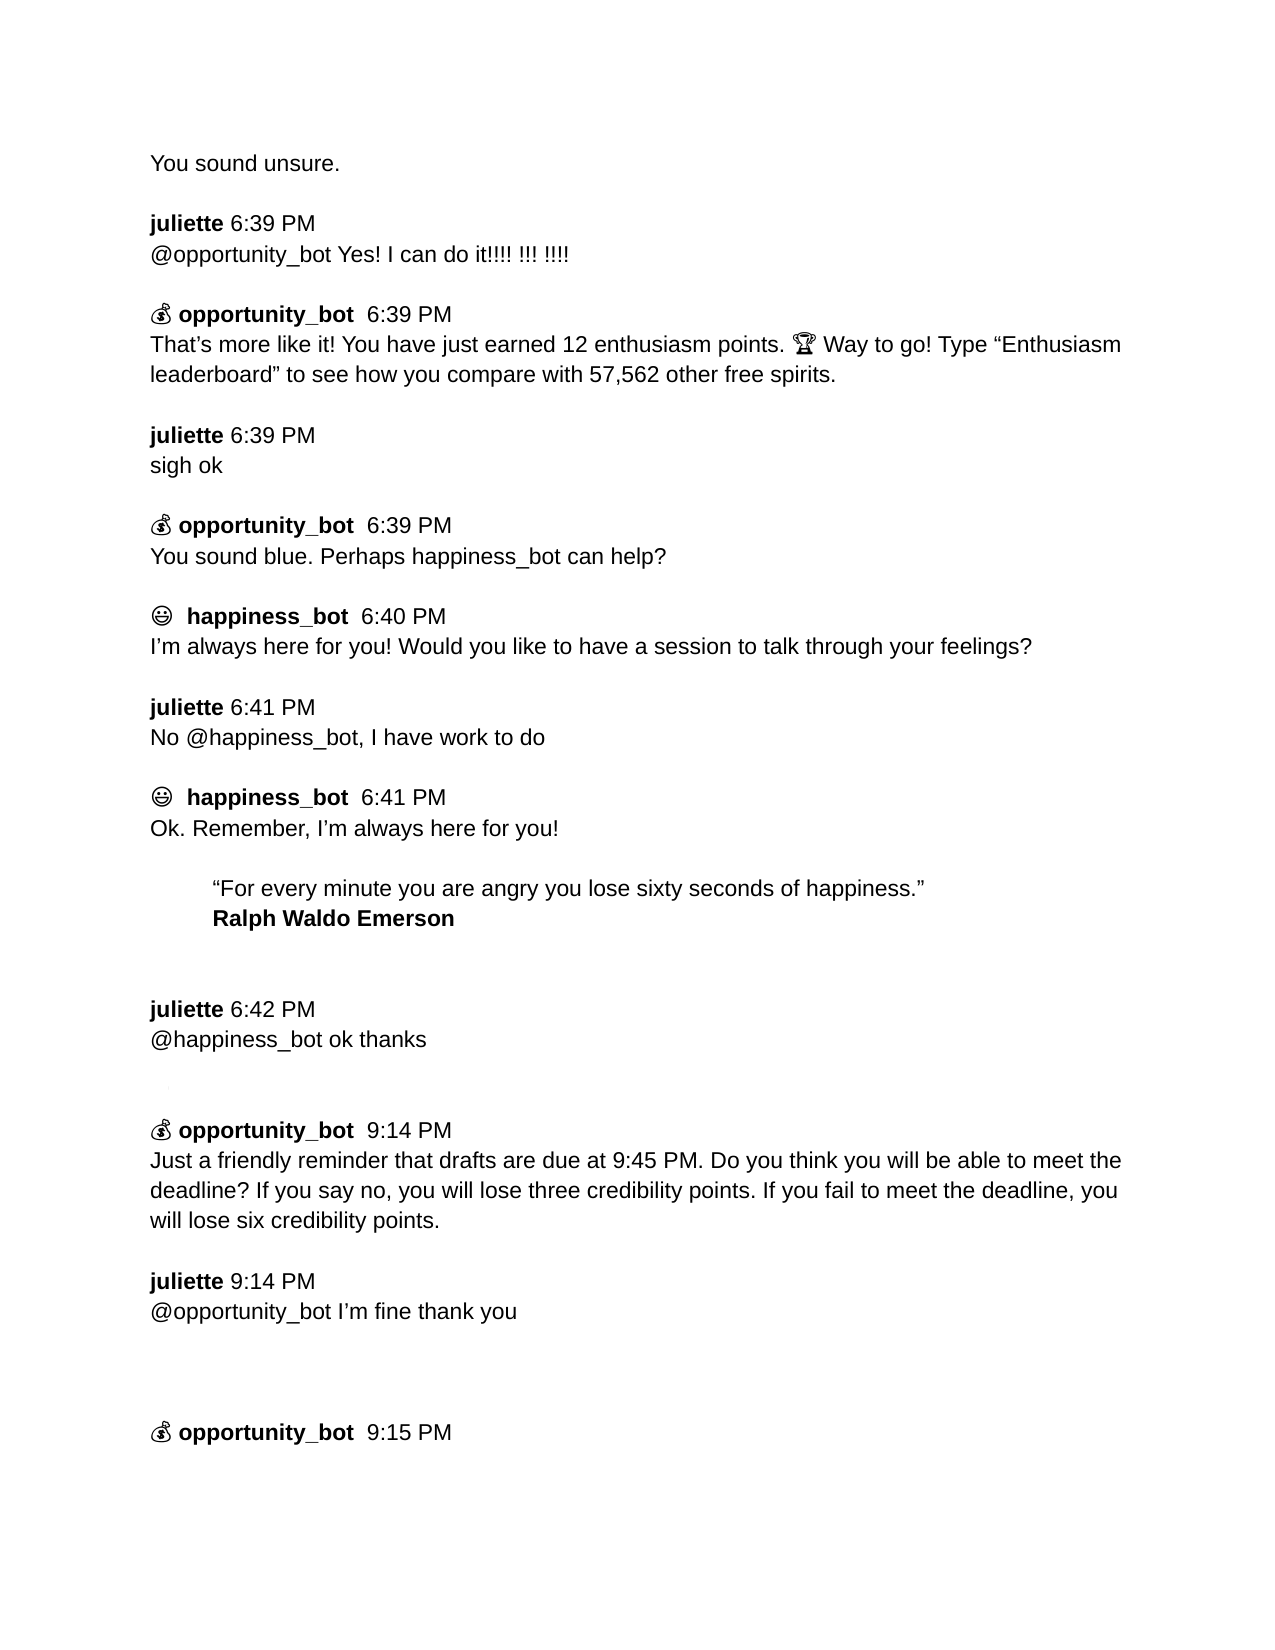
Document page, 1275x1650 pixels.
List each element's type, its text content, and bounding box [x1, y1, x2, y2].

text No @happiness_bot, I have work to do [150, 724, 1125, 750]
text juliette 6:39 PM [150, 210, 1125, 237]
text 😃 happiness_bot 6:40 PM [150, 603, 1125, 629]
text That’s more like it! You have just earned 12 enthusiasm points. 🏆 Way to go! Type “Enthusiasm leaderboard” to see how you compare with 57,562 other free spirits. [150, 331, 1125, 388]
text @happiness_bot ok thanks [150, 1026, 1125, 1052]
text You sound unsure. [150, 150, 1125, 176]
text 💰 opportunity_bot 9:14 PM [150, 1117, 1125, 1143]
text @opportunity_bot I’m fine thank you [150, 1298, 1125, 1324]
text juliette 9:14 PM [150, 1268, 1125, 1294]
text Just a friendly reminder that drafts are due at 9:45 PM. Do you think you will be able to meet the deadline? If you say no, you will lose three credibility points. If you fail to meet the deadline, you will lose six credibility points. [150, 1147, 1125, 1234]
text Ralph Waldo Emerson [212, 905, 1125, 932]
text juliette 6:39 PM [150, 422, 1125, 448]
text juliette 6:42 PM [150, 996, 1125, 1022]
text Ok. Remember, I’m always here for you! [150, 814, 1125, 841]
text 💰 opportunity_bot 6:39 PM [150, 301, 1125, 327]
text “For every minute you are angry you lose sixty seconds of happiness.” [212, 875, 1125, 901]
text You sound blue. Perhaps happiness_bot can help? [150, 543, 1125, 569]
text 💰 opportunity_bot 9:15 PM [150, 1419, 1125, 1445]
text I’m always here for you! Would you like to have a session to talk through your feelings? [150, 633, 1125, 660]
text 💰 opportunity_bot 6:39 PM [150, 512, 1125, 539]
text juliette 6:41 PM [150, 694, 1125, 720]
text sigh ok [150, 452, 1125, 478]
text @opportunity_bot Yes! I can do it!!!! !!! !!!! [150, 241, 1125, 267]
text 😃 happiness_bot 6:41 PM [150, 784, 1125, 811]
